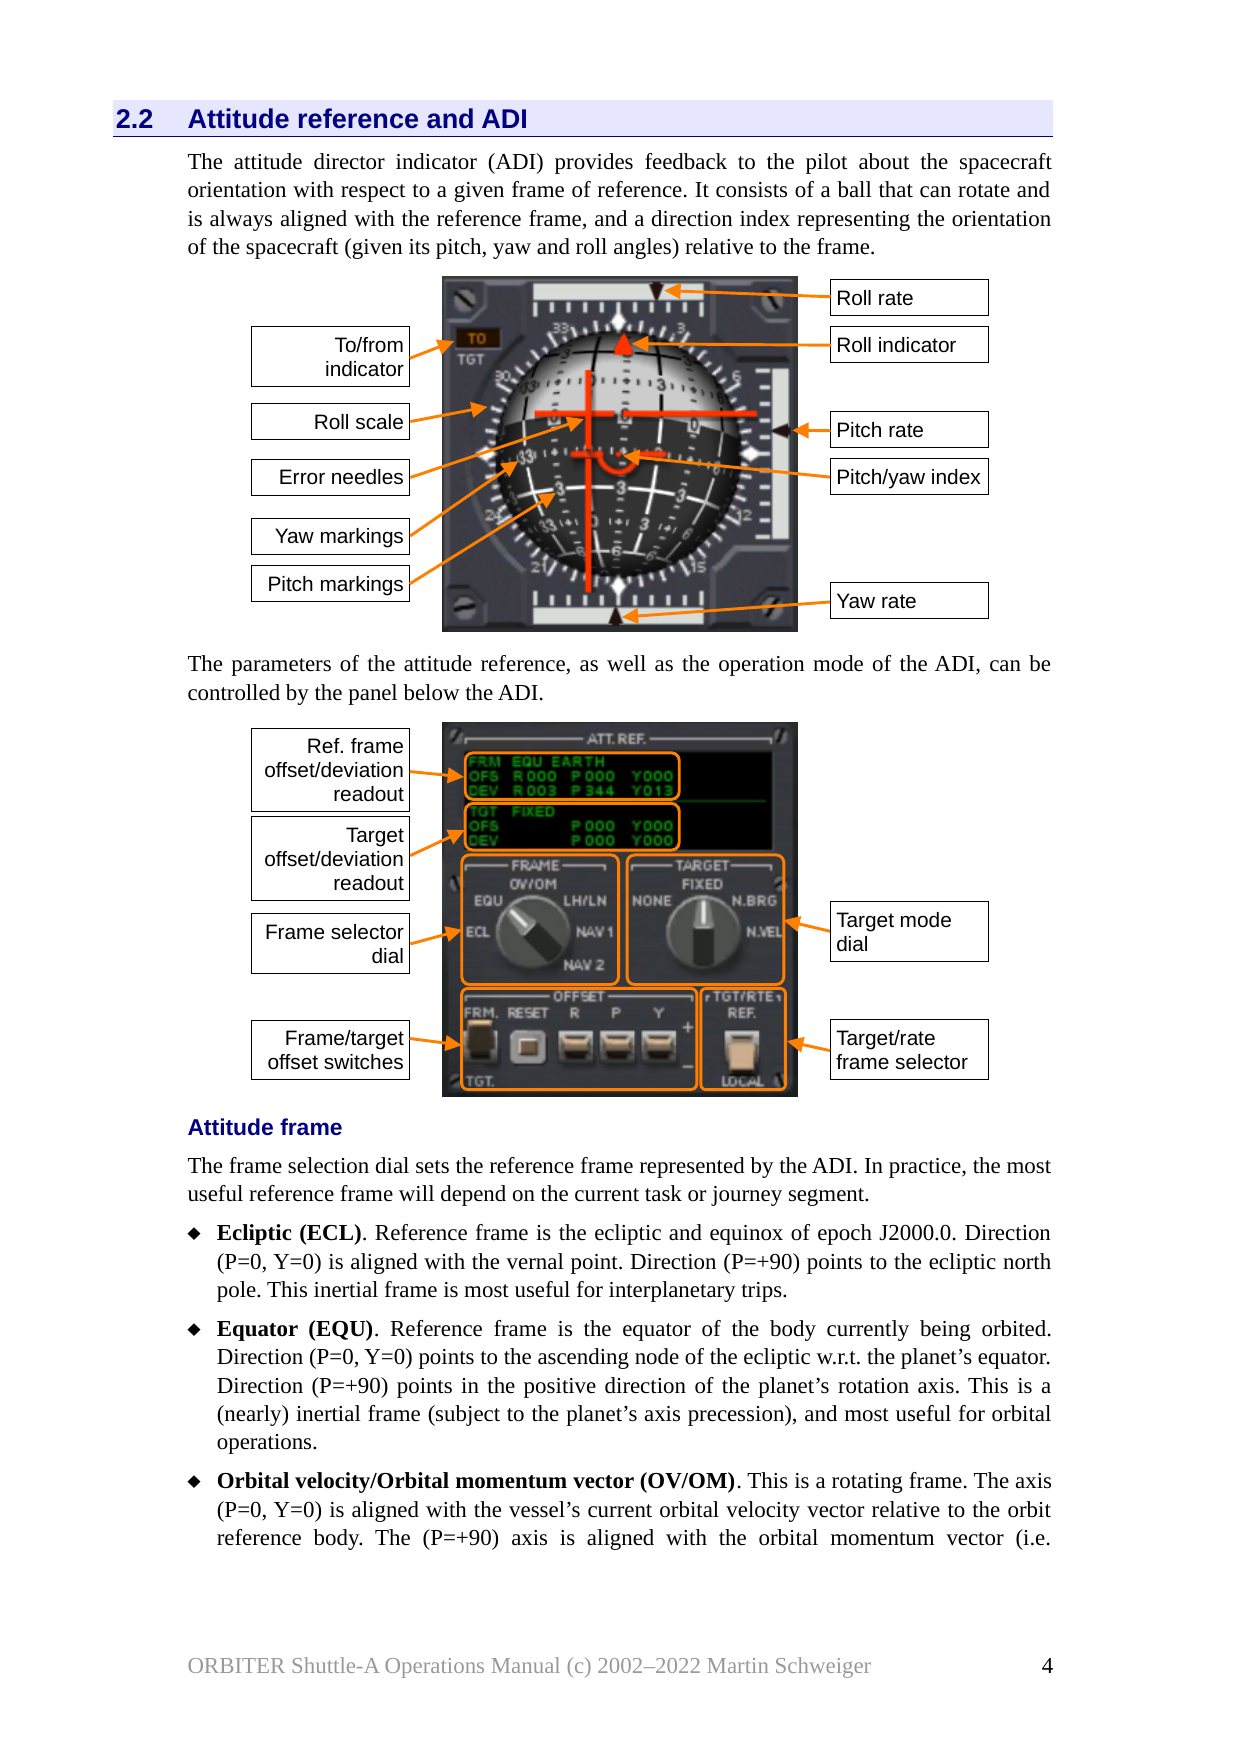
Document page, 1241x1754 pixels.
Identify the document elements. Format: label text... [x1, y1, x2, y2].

subtitle Attitude reference and ADI [113, 100, 1053, 136]
list Equator (EQU). Reference frame is the equator of the body currently being orbited. Direction (P=0, Y=0) points to the ascending node of the ecliptic w.r.t. the planet’s equator. Direction (P=+90) points in the positive direction of the planet’s rotation axis. This is a (nearly) inertial frame (subject to the planet’s axis precession), and most useful for orbital operations. [187, 1314, 1053, 1456]
picture [464, 990, 695, 1088]
picture [442, 722, 798, 986]
list Orbital velocity/Orbital momentum vector (OV/OM). This is a rotating frame. The axis (P=0, Y=0) is aligned with the vessel’s current orbital velocity vector relative to the orbit reference body. The (P=+90) axis is aligned with the orbital momentum vector (i.e. [187, 1466, 1053, 1551]
picture [703, 990, 783, 1088]
subtitle Attitude frame [187, 725, 1053, 1140]
text The parameters of the attitude reference, as well as the operation mode of the ADI, can be controlled by the panel below the ADI. [187, 271, 1053, 706]
picture [442, 1042, 798, 1097]
picture [442, 276, 798, 632]
list Ecliptic (ECL). Reference frame is the ecliptic and equinox of epoch J2000.0. Direction (P=0, Y=0) is aligned with the vernal point. Direction (P=+90) points to the ecliptic north pole. This inertial frame is most useful for interplanetary trips. [187, 1218, 1053, 1303]
text The frame selection dial sets the reference frame represented by the ADI. In practice, the most useful reference frame will depend on the current task or journey segment. [187, 1151, 1053, 1208]
picture [781, 924, 798, 1040]
picture [442, 933, 467, 1043]
picture [442, 777, 472, 838]
picture [467, 755, 677, 797]
picture [467, 805, 677, 848]
picture [464, 857, 617, 983]
picture [629, 857, 782, 983]
text The attitude director indicator (ADI) provides feedback to the pilot about the spacecraft orientation with respect to a given frame of reference. It consists of a ball that can rotate and is always aligned with the reference frame, and a direction index representing the orientation of the spacecraft (given its pitch, yaw and roll angles) relative to the frame. [187, 147, 1053, 260]
